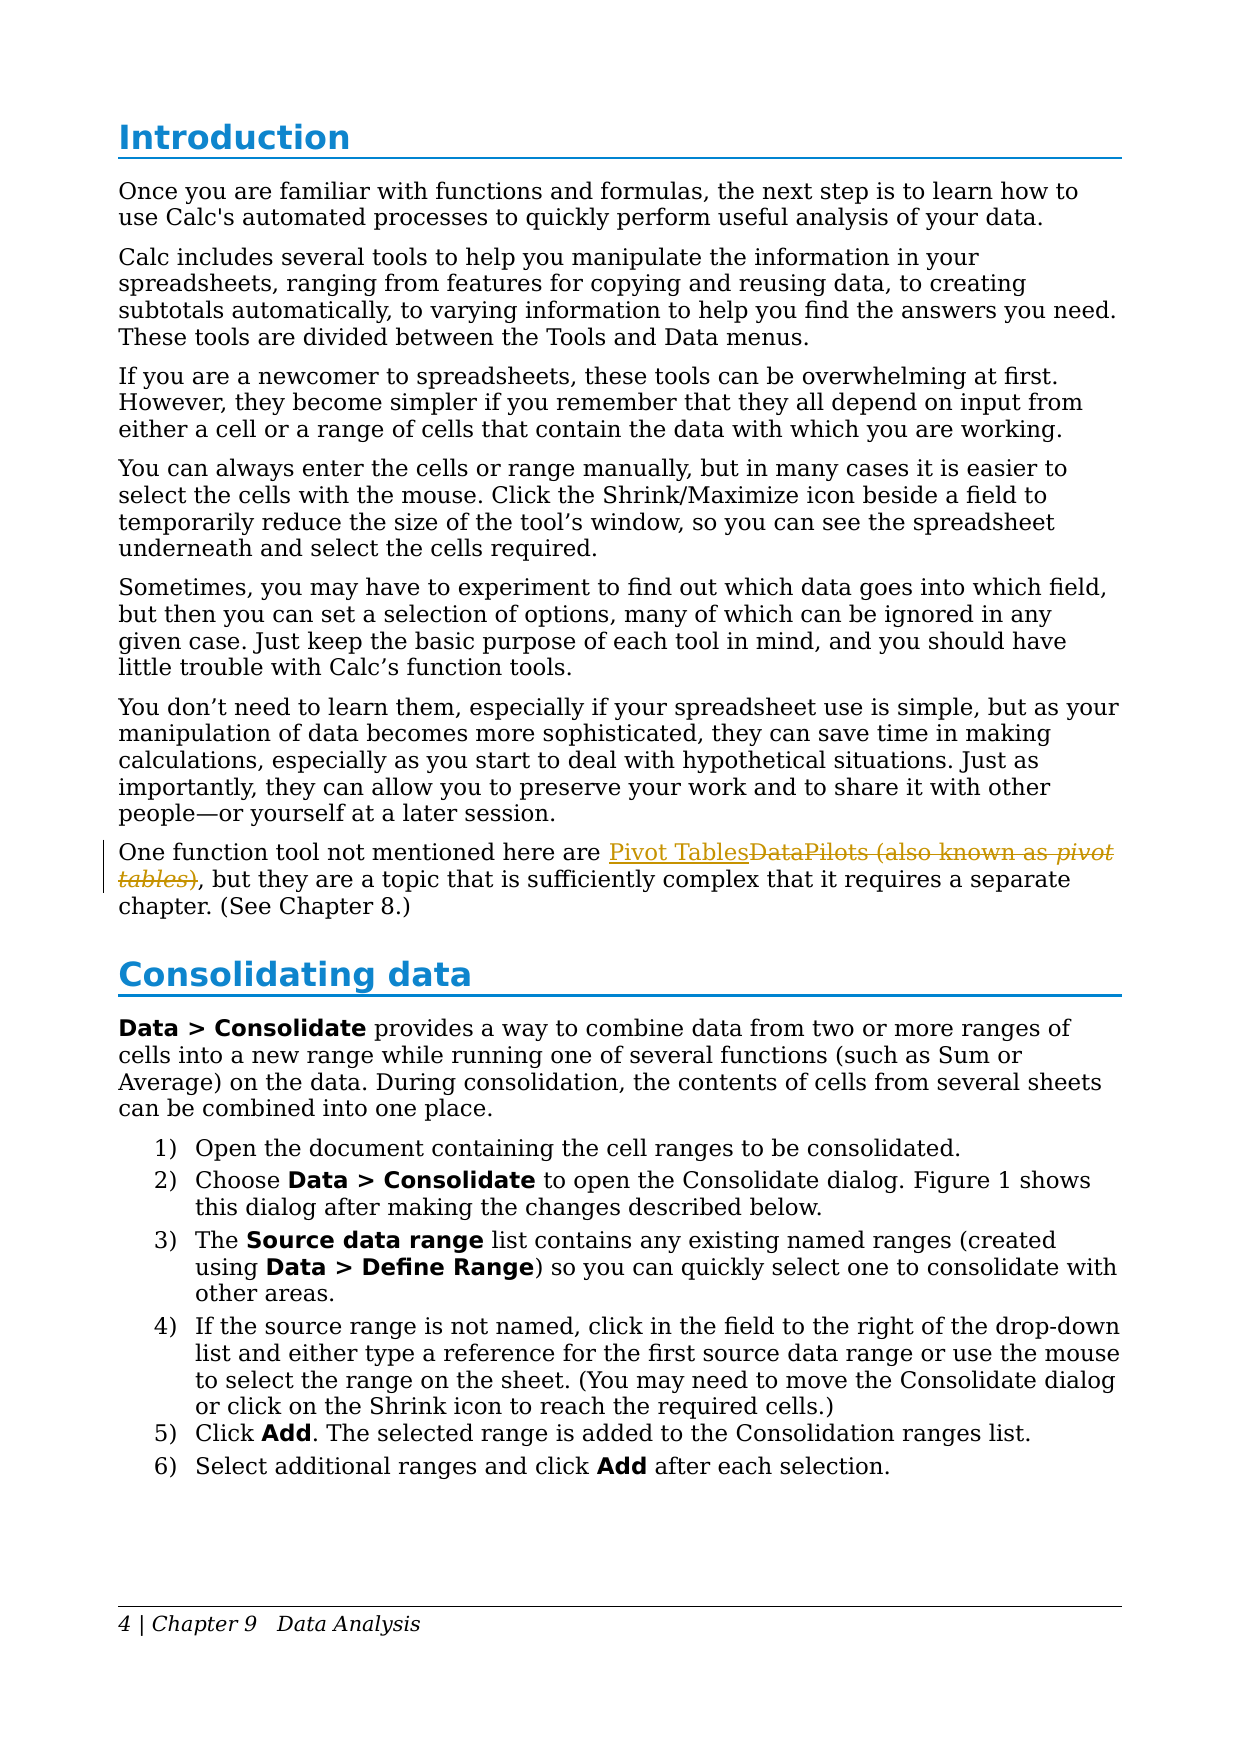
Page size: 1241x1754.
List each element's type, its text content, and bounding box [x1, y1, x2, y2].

subtitle Consolidating data [118, 956, 1122, 994]
list Choose Data > Consolidate to open the Consolidate dialog. Figure 1 shows this dialog after making the changes described below. [177, 1168, 1122, 1221]
list The Source data range list contains any existing named ranges (created using Data > Define Range) so you can quickly select one to consolidate with other areas. [177, 1227, 1122, 1307]
text One function tool not mentioned here are Pivot Tables, but they are a topic that is sufficiently complex that it requires a separate chapter. (See Chapter 8.) [118, 839, 1122, 919]
text Sometimes, you may have to experiment to find out which data goes into which field, but then you can set a selection of options, many of which can be ignored in any given case. Just keep the basic purpose of each tool in mind, and you should have little trouble with Calc’s function tools. [118, 574, 1122, 681]
text Once you are familiar with functions and formulas, the next step is to learn how to use Calc's automated processes to quickly perform useful analysis of your data. [118, 178, 1122, 231]
subtitle Introduction [118, 118, 1122, 157]
list Click Add. The selected range is added to the Consolidation ranges list. [177, 1420, 1122, 1447]
text You don’t need to learn them, especially if your spreadsheet use is simple, but as your manipulation of data becomes more sophisticated, they can save time in making calculations, especially as you start to deal with hypothetical situations. Just as importantly, they can allow you to preserve your work and to share it with other people—or yourself at a later session. [118, 694, 1122, 827]
text Data > Consolidate provides a way to combine data from two or more ranges of cells into a new range while running one of several functions (such as Sum or Average) on the data. During consolidation, the contents of cells from several sheets can be combined into one place. [118, 1016, 1122, 1122]
list If the source range is not named, click in the field to the right of the drop-down list and either type a reference for the first source data range or use the mouse to select the range on the sheet. (You may need to move the Consolidate dialog or click on the Shrink icon to reach the required cells.) [177, 1313, 1122, 1420]
text You can always enter the cells or range manually, but in many cases it is easier to select the cells with the mouse. Click the Shrink/Maximize icon beside a field to temporarily reduce the size of the tool’s window, so you can see the spreadsheet underneath and select the cells required. [118, 455, 1122, 562]
text Calc includes several tools to help you manipulate the information in your spreadsheets, ranging from features for copying and reusing data, to creating subtotals automatically, to varying information to help you find the answers you need. These tools are divided between the Tools and Data menus. [118, 244, 1122, 350]
list Select additional ranges and click Add after each selection. [177, 1453, 1122, 1480]
text If you are a newcomer to spreadsheets, these tools can be overwhelming at first. However, they become simpler if you remember that they all depend on input from either a cell or a range of cells that contain the data with which you are working. [118, 363, 1122, 443]
list Open the document containing the cell ranges to be consolidated. [177, 1135, 1122, 1161]
